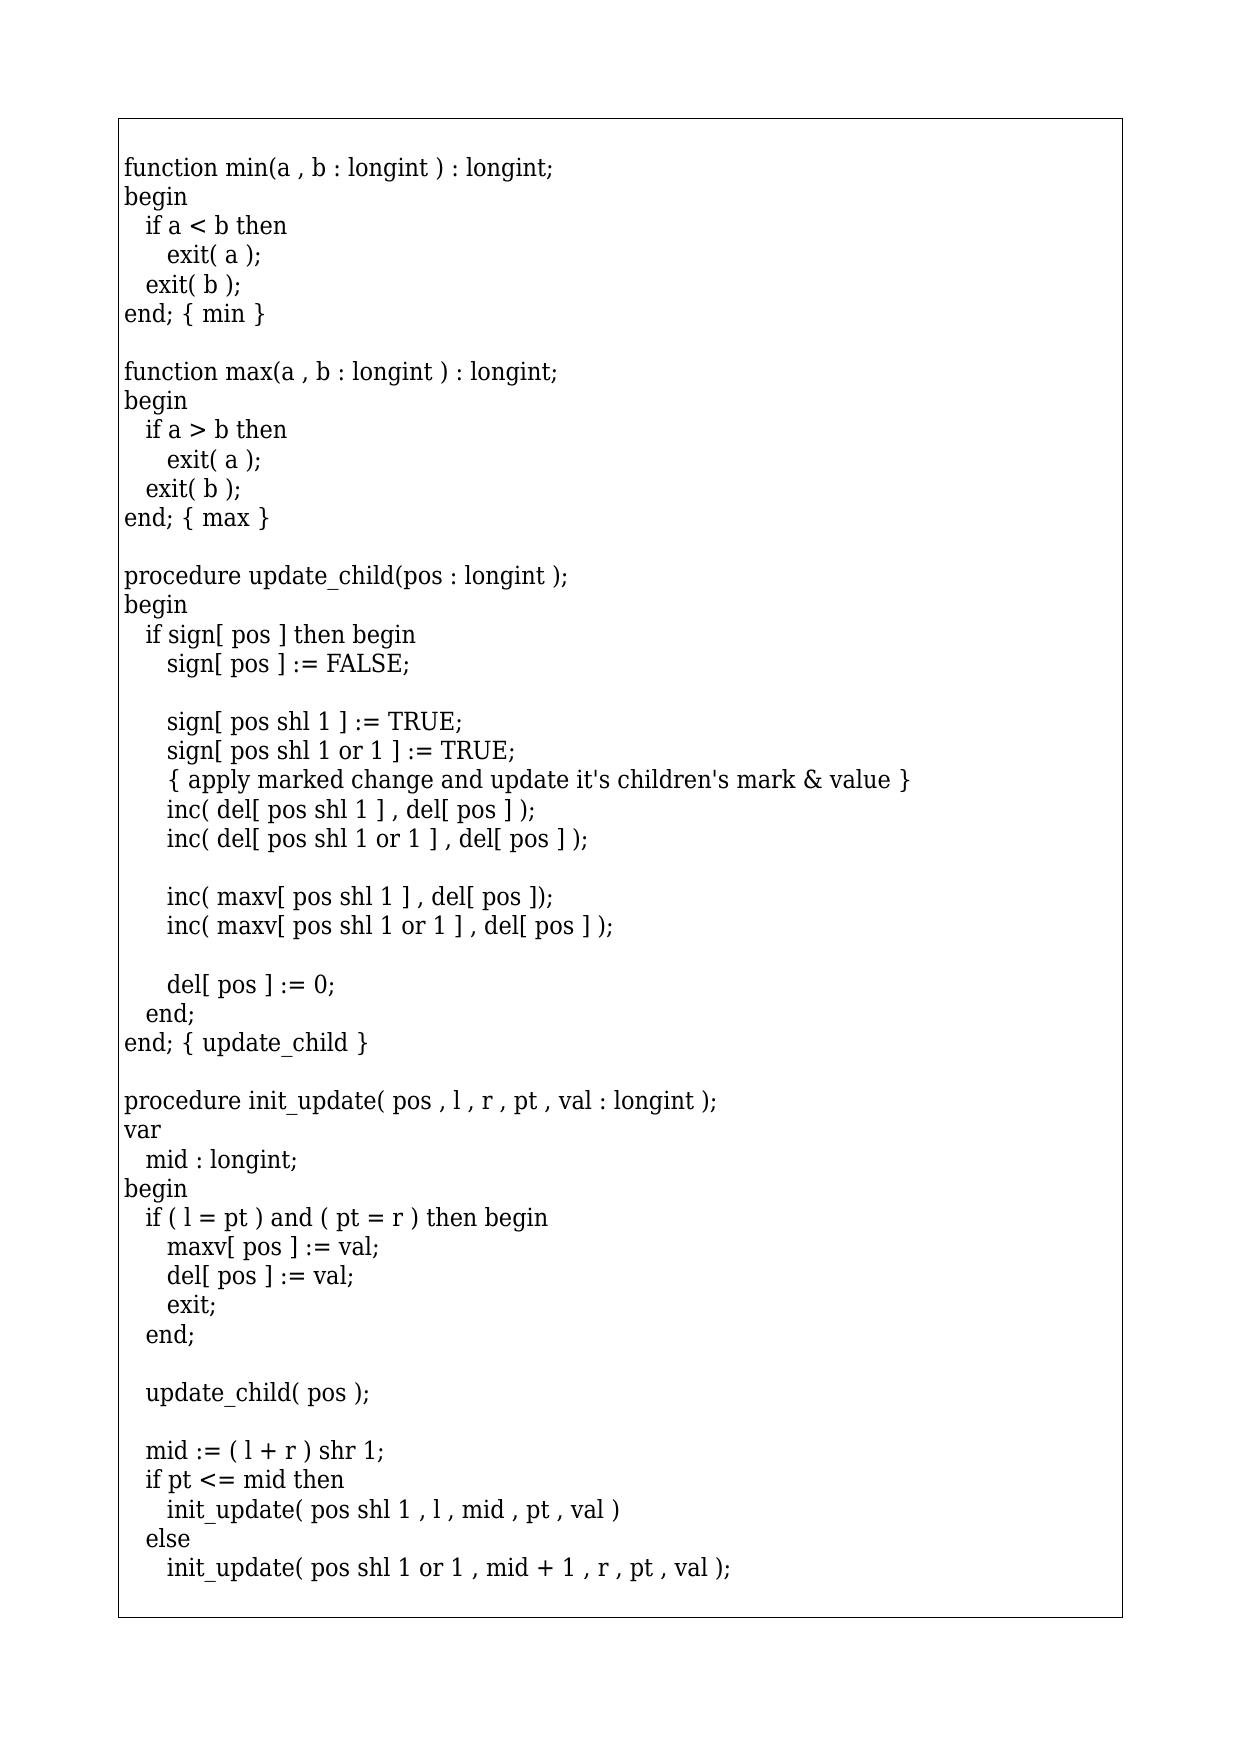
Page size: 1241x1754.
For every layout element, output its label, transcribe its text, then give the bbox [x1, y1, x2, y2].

table_header function min(a , b : longint ) : longint; begin if a < b then exit( a ); exit( b ); end; { min } function max(a , b : longint ) : longint; begin if a > b then exit( a ); exit( b ); end; { max } procedure update_child(pos : longint ); begin if sign[ pos ] then begin sign[ pos ] := FALSE; sign[ pos shl 1 ] := TRUE; sign[ pos shl 1 or 1 ] := TRUE; { apply marked change and update it's children's mark & value } inc( del[ pos shl 1 ] , del[ pos ] ); inc( del[ pos shl 1 or 1 ] , del[ pos ] ); inc( maxv[ pos shl 1 ] , del[ pos ]); inc( maxv[ pos shl 1 or 1 ] , del[ pos ] ); del[ pos ] := 0; end; end; { update_child } procedure init_update( pos , l , r , pt , val : longint ); var mid : longint; begin if ( l = pt ) and ( pt = r ) then begin maxv[ pos ] := val; del[ pos ] := val; exit; end; update_child( pos ); mid := ( l + r ) shr 1; if pt <= mid then init_update( pos shl 1 , l , mid , pt , val ) else init_update( pos shl 1 or 1 , mid + 1 , r , pt , val ); [119, 119, 1122, 1617]
